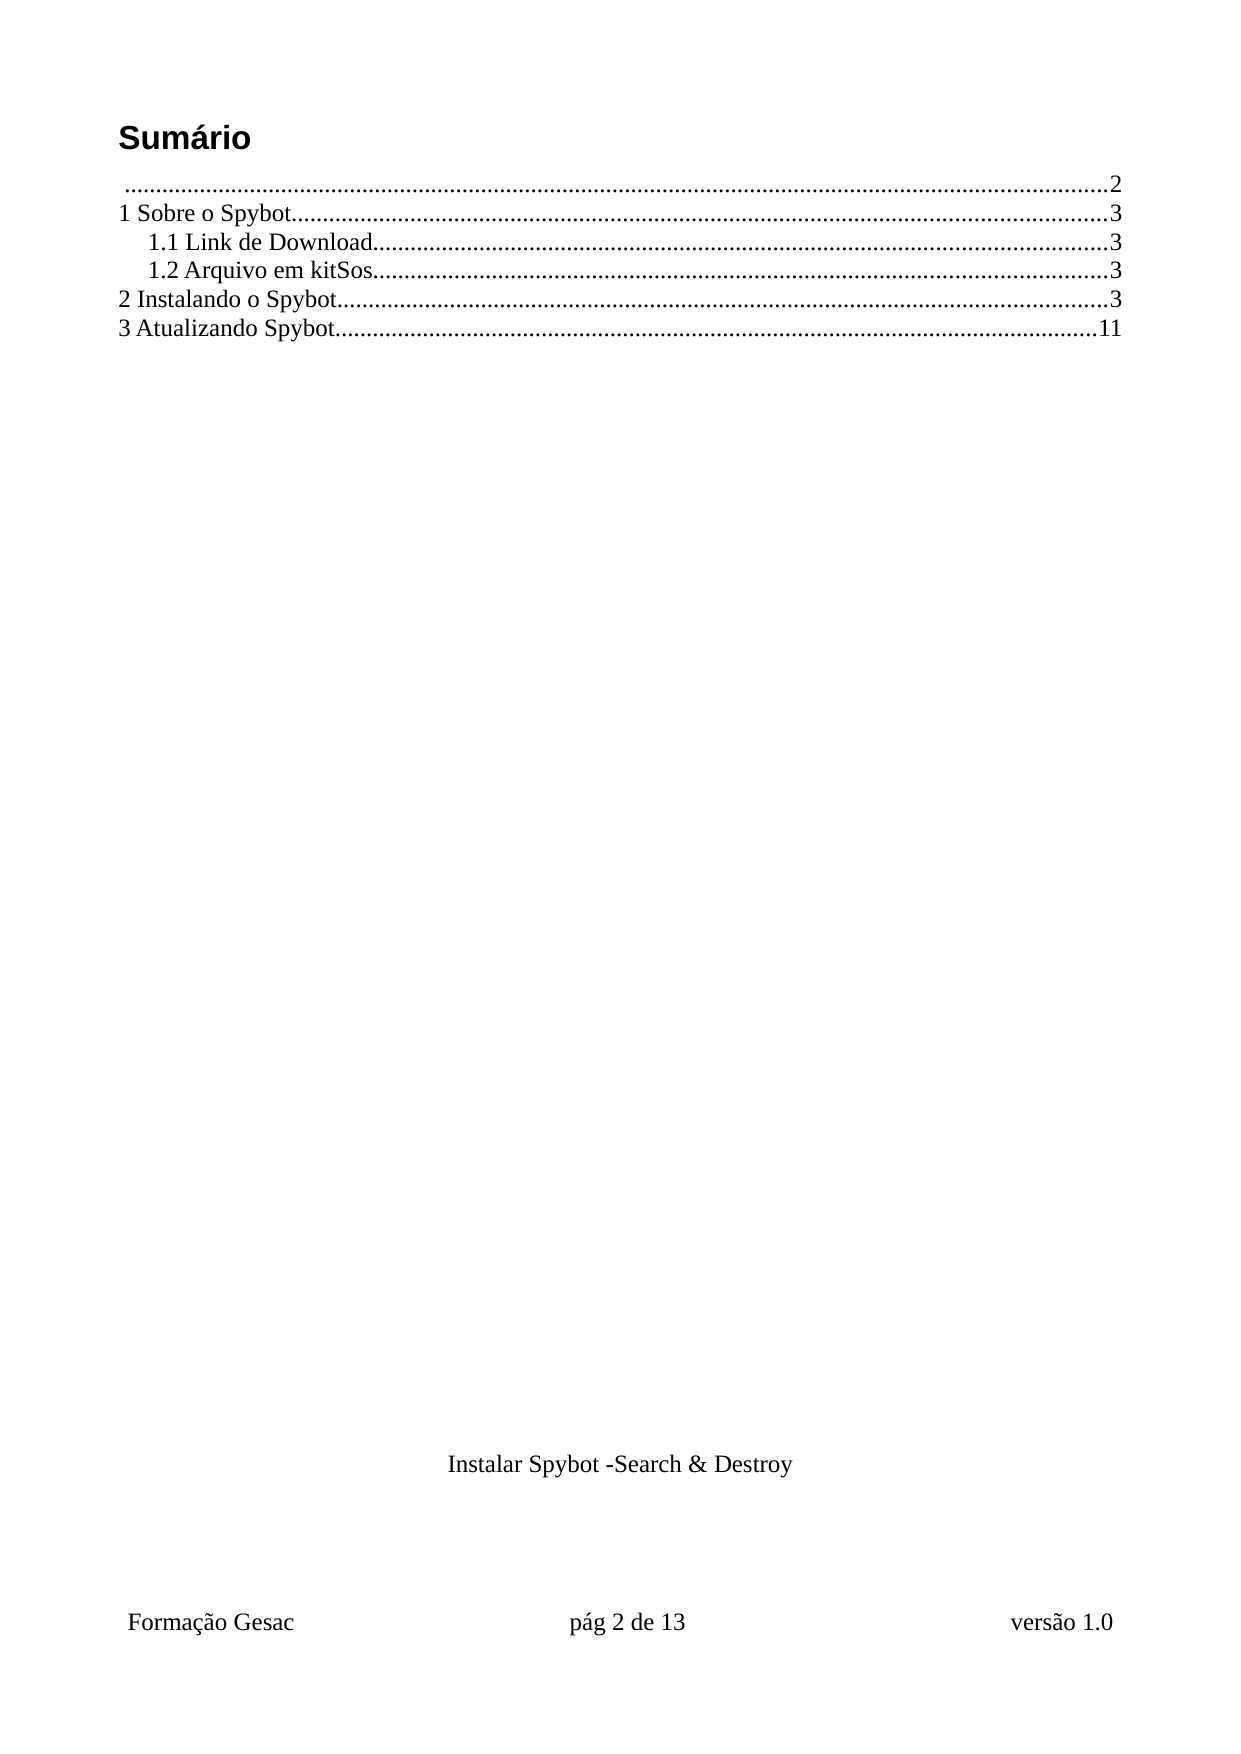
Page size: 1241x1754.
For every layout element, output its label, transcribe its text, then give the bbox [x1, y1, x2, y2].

text 3 Atualizando Spybot 11 [118, 313, 1122, 342]
subtitle Sumário [118, 118, 1122, 157]
text 2 [118, 169, 1122, 198]
text 1 Sobre o Spybot 3 [118, 198, 1122, 227]
text Instalar Spybot -Search & Destroy [118, 1449, 1122, 1478]
text 1.1 Link de Download 3 [148, 227, 1122, 255]
text 1.2 Arquivo em kitSos 3 [148, 255, 1122, 284]
text 2 Instalando o Spybot 3 [118, 284, 1122, 313]
